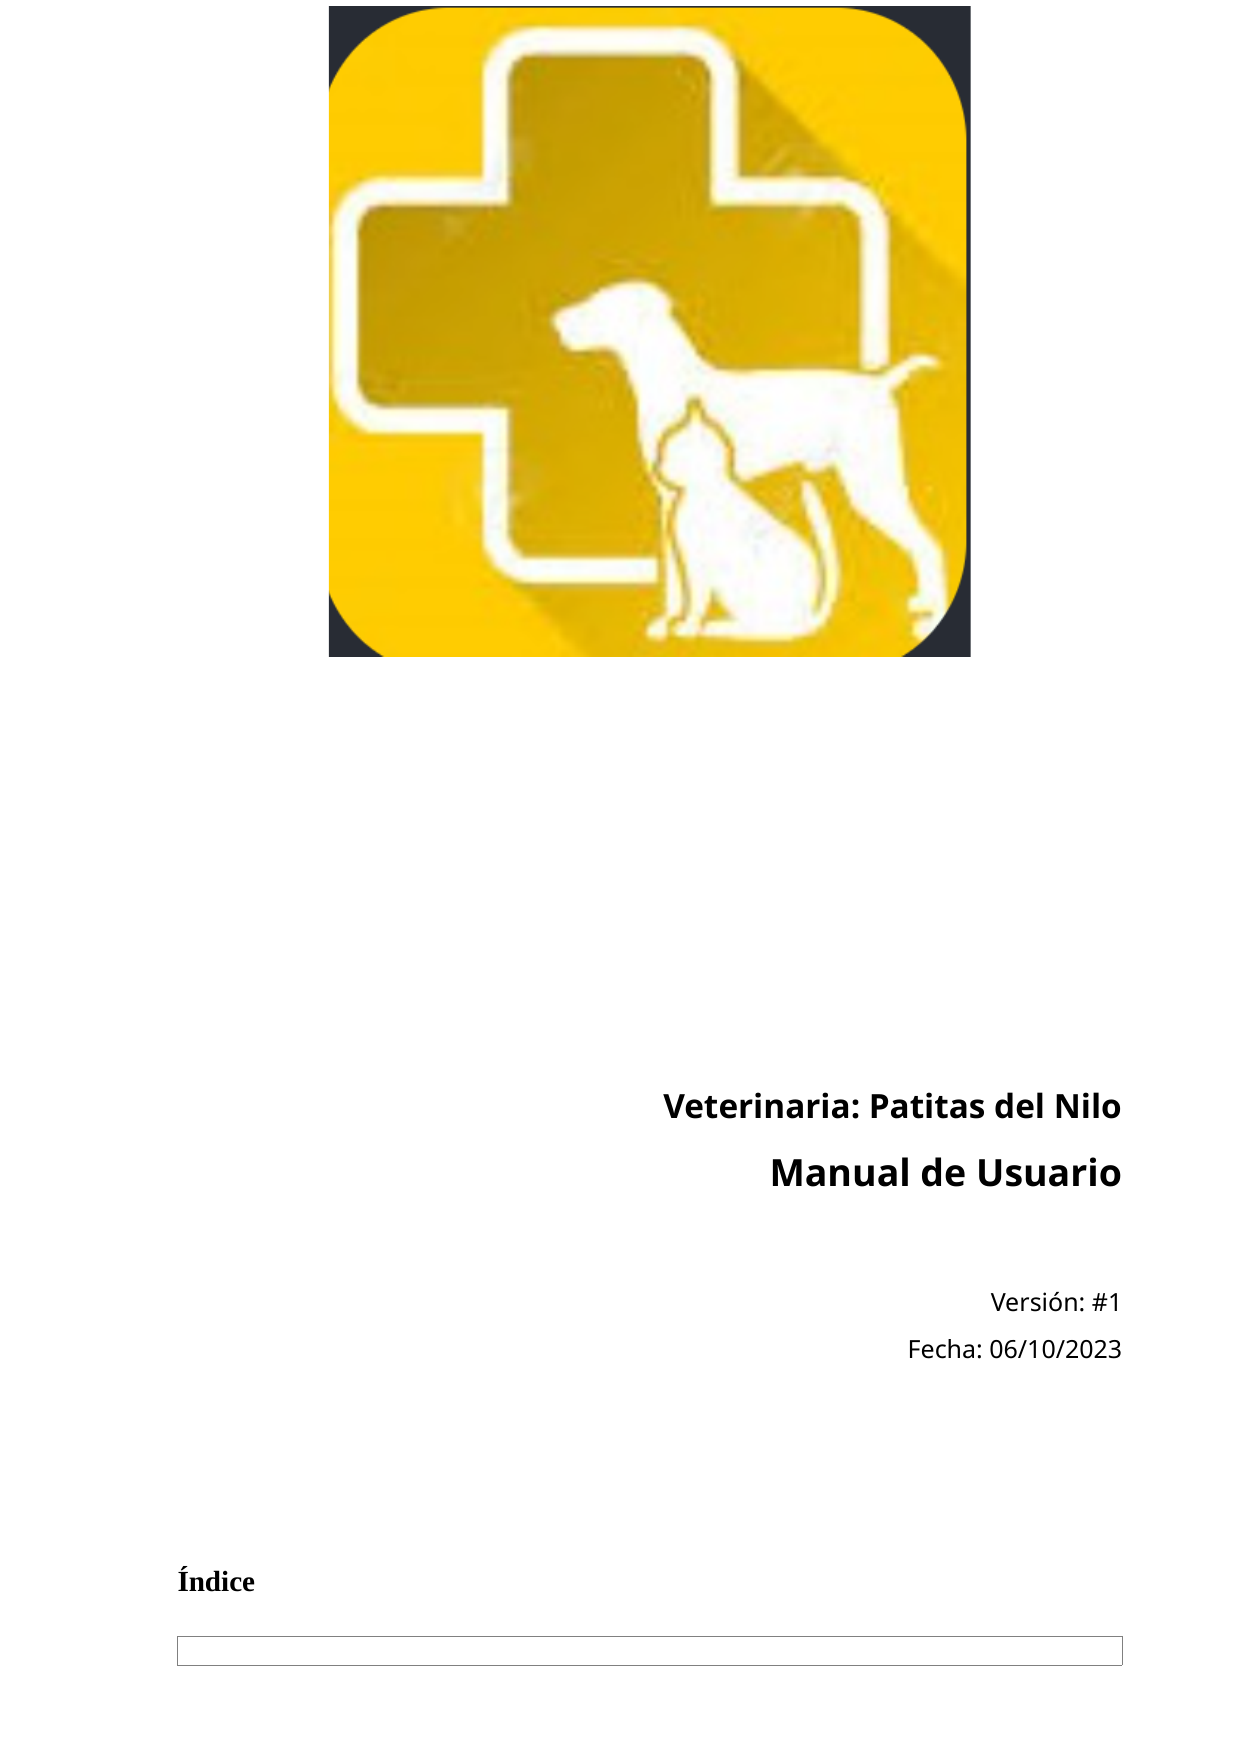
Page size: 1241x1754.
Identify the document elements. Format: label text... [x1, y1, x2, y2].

text Veterinaria: Patitas del Nilo [177, 1083, 1122, 1129]
text Manual de Usuario [177, 1146, 1122, 1197]
text Índice [177, 1564, 1122, 1598]
text Fecha: 06/10/2023 [177, 1332, 1122, 1366]
text Versión: #1 [177, 1285, 1122, 1319]
